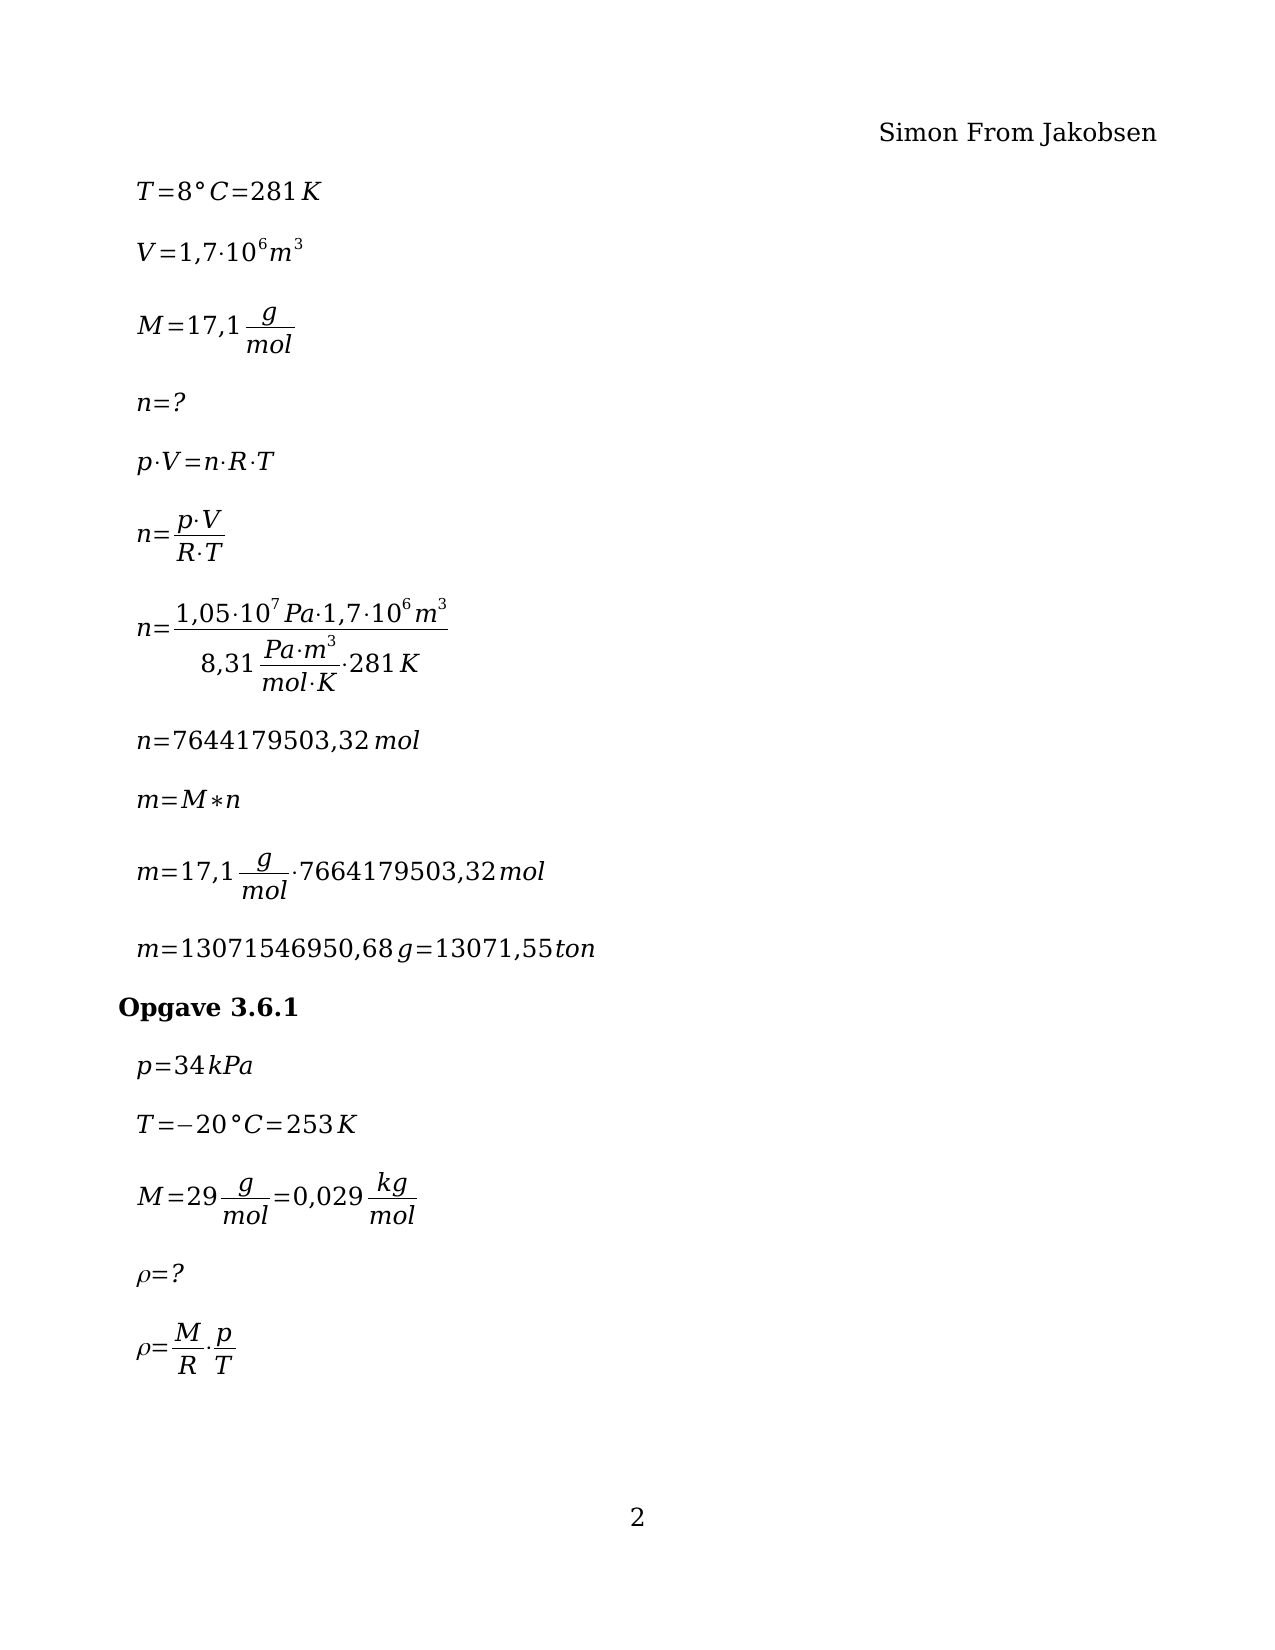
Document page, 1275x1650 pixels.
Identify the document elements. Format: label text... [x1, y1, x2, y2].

text Opgave 3.6.1 [118, 993, 1157, 1022]
